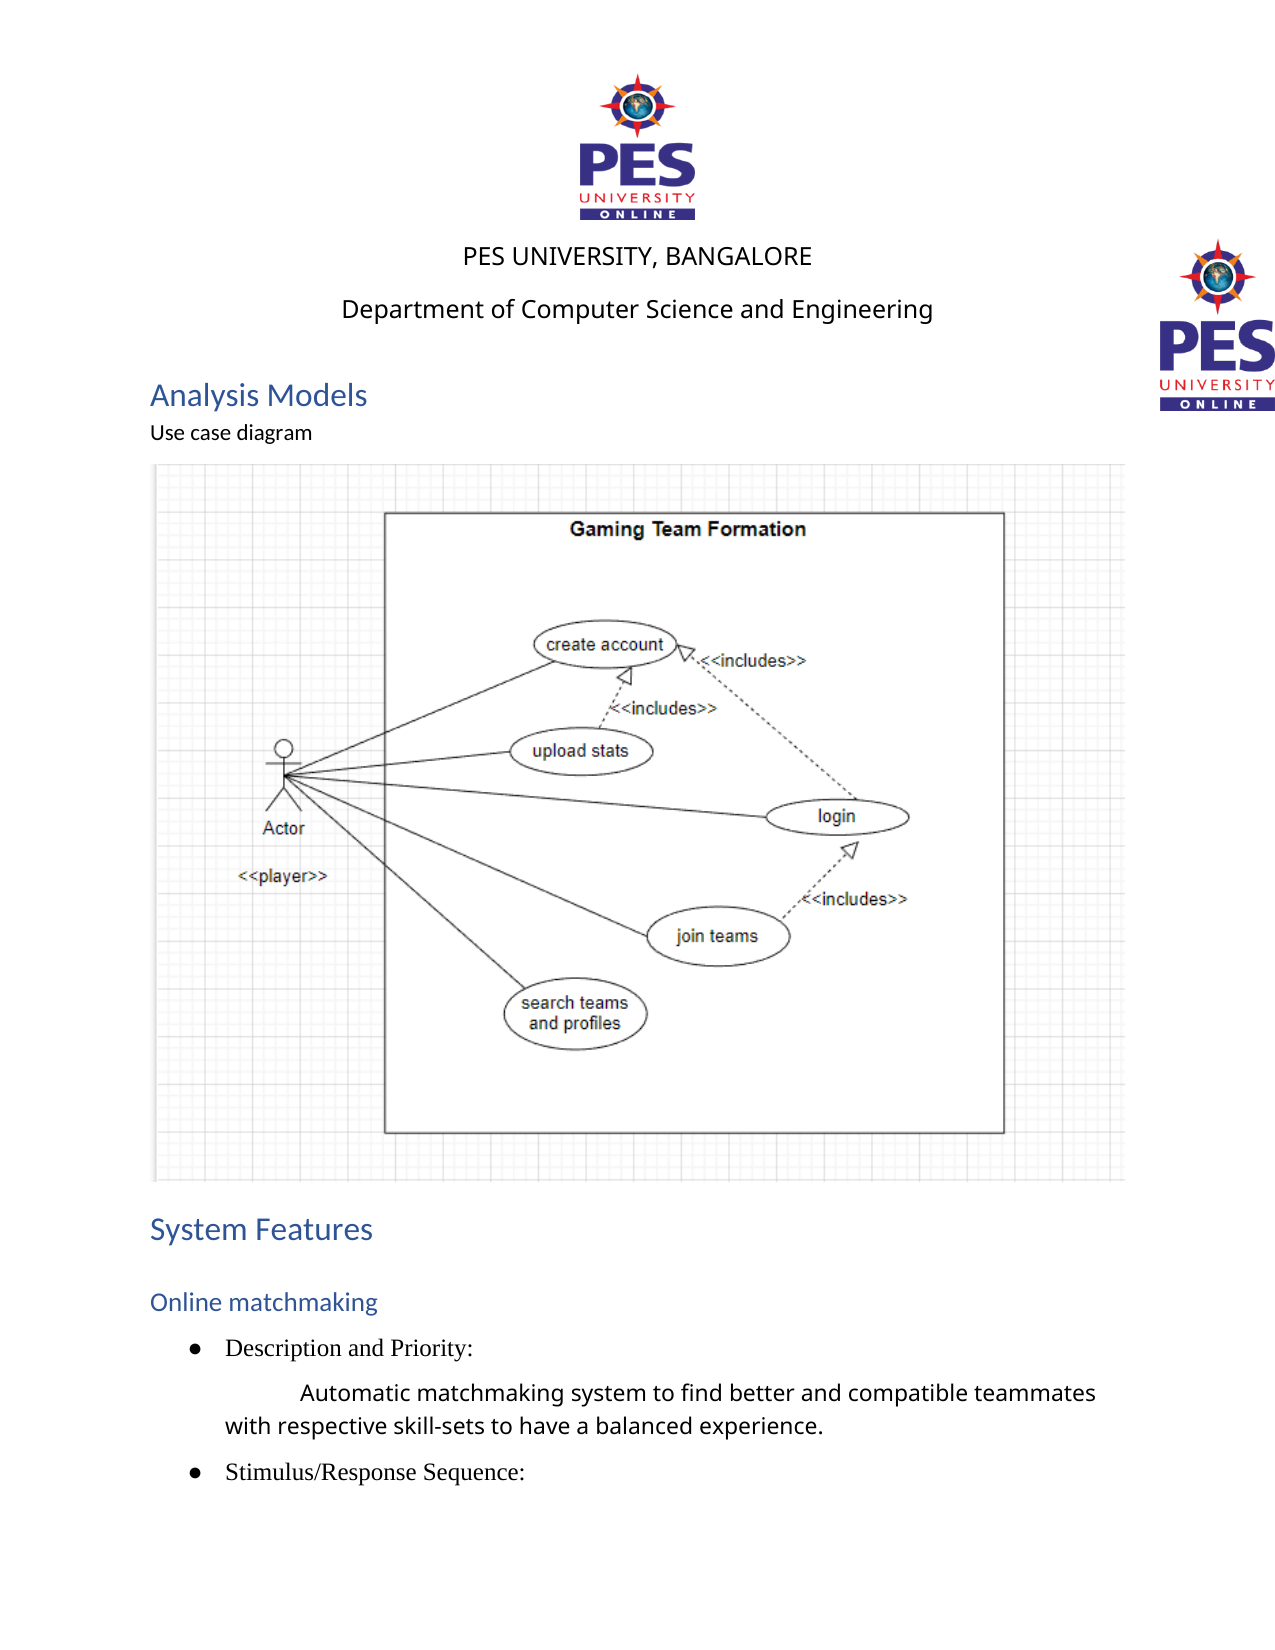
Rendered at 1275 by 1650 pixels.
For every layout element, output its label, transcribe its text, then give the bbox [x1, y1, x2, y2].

subtitle Analysis Models [150, 374, 1125, 414]
picture [150, 464, 1125, 1182]
list Stimulus/Response Sequence: [187, 1457, 1125, 1485]
subtitle System Features [150, 1208, 1125, 1249]
text Automatic matchmaking system to find better and compatible teammates with respective skill-sets to have a balanced experience. [225, 1377, 1125, 1442]
list Description and Priority: [187, 1333, 1125, 1362]
subtitle Online matchmaking [150, 1285, 1125, 1318]
picture [580, 73, 695, 220]
picture [1160, 238, 1275, 411]
text Use case diagram [150, 418, 1125, 446]
